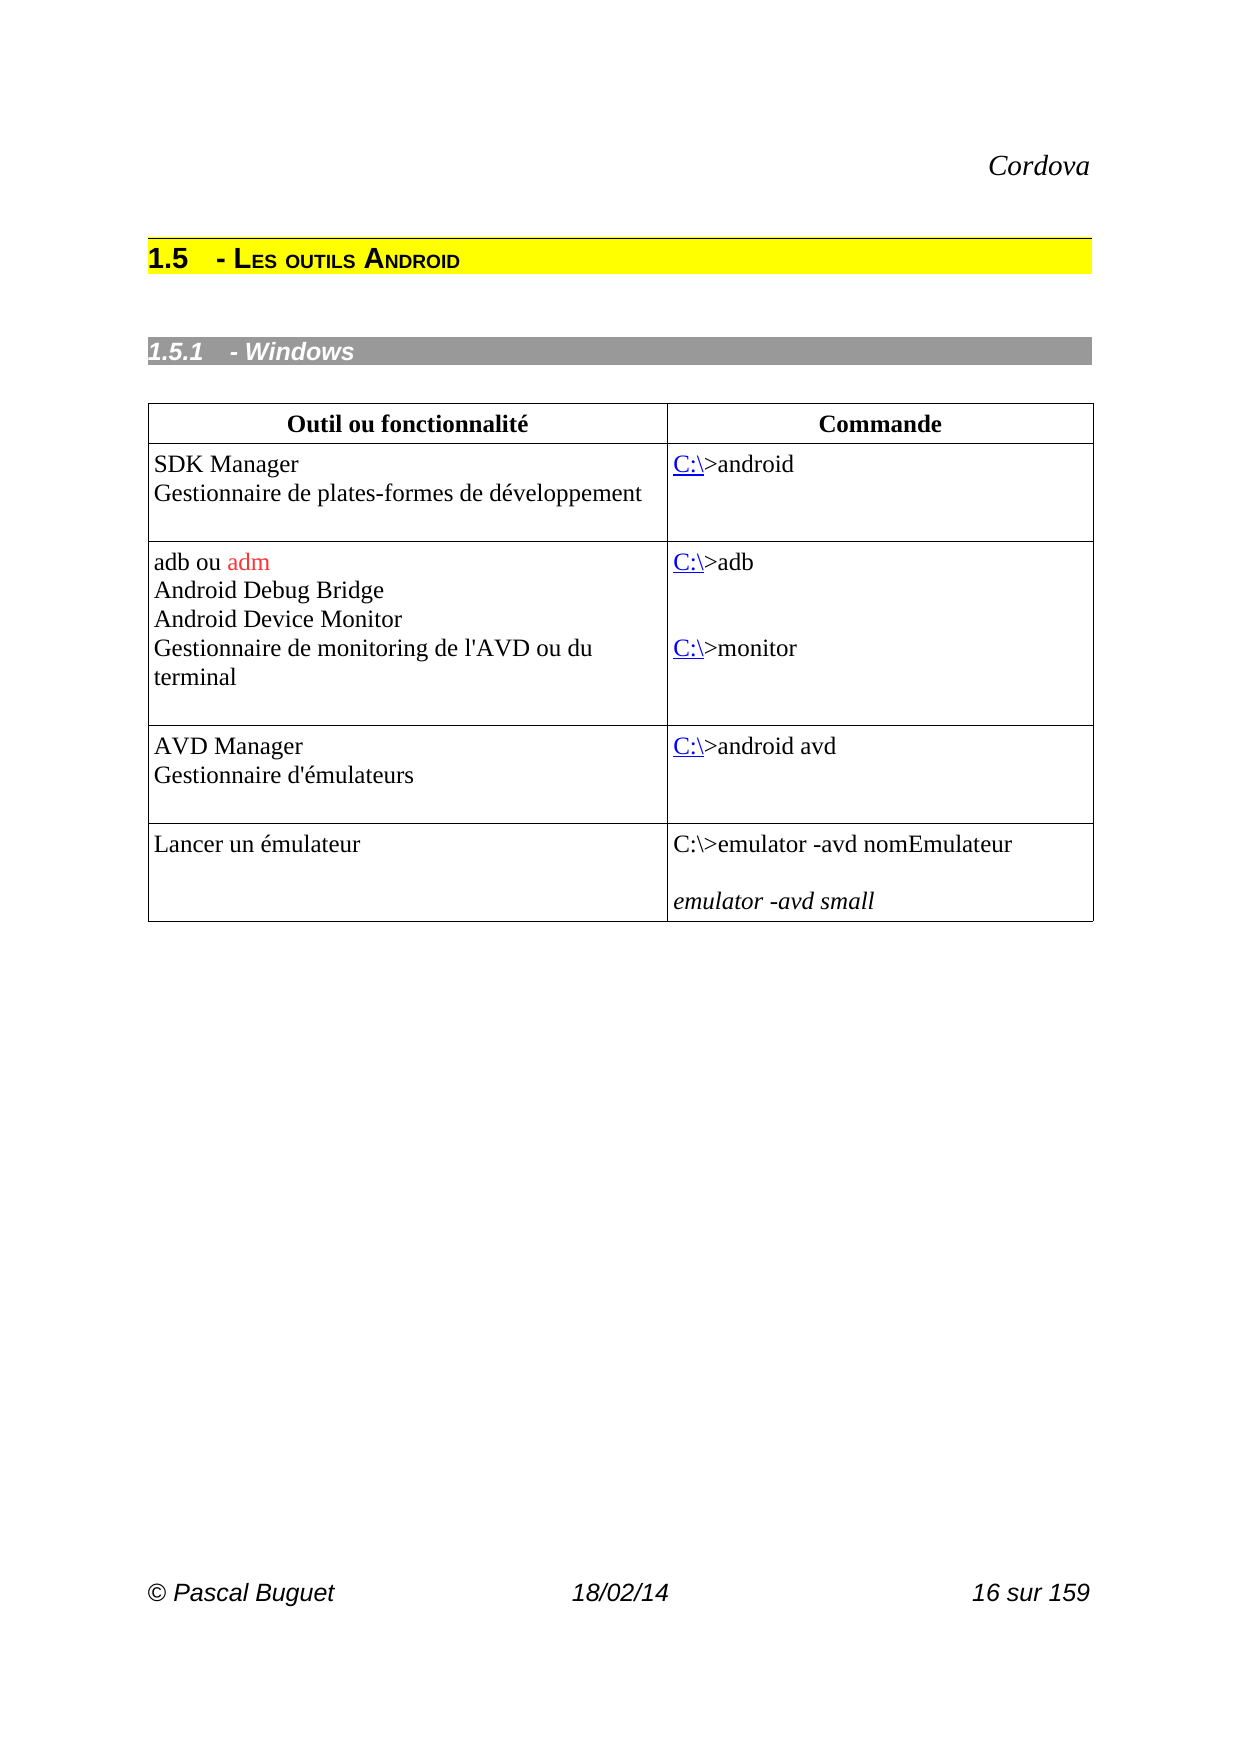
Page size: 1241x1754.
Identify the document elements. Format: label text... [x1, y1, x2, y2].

table_cell C:\>emulator -avd nomEmulateur emulator -avd small [668, 824, 1093, 921]
table_cell adb ou adm Android Debug Bridge Android Device Monitor Gestionnaire de monitoring de l'AVD ou du terminal [149, 542, 667, 725]
table_header Commande [668, 404, 1093, 443]
table_cell C:\>android [668, 444, 1093, 541]
subtitle - Windows [148, 337, 1092, 365]
table_cell SDK Manager Gestionnaire de plates-formes de développement [149, 444, 667, 541]
table_header Outil ou fonctionnalité [149, 404, 667, 443]
table_cell AVD Manager Gestionnaire d'émulateurs [149, 726, 667, 823]
subtitle - Les outils Android [148, 239, 1092, 274]
table_cell C:\>android avd [668, 726, 1093, 823]
table_cell C:\>adb C:\>monitor [668, 542, 1093, 725]
table_cell Lancer un émulateur [149, 824, 667, 921]
